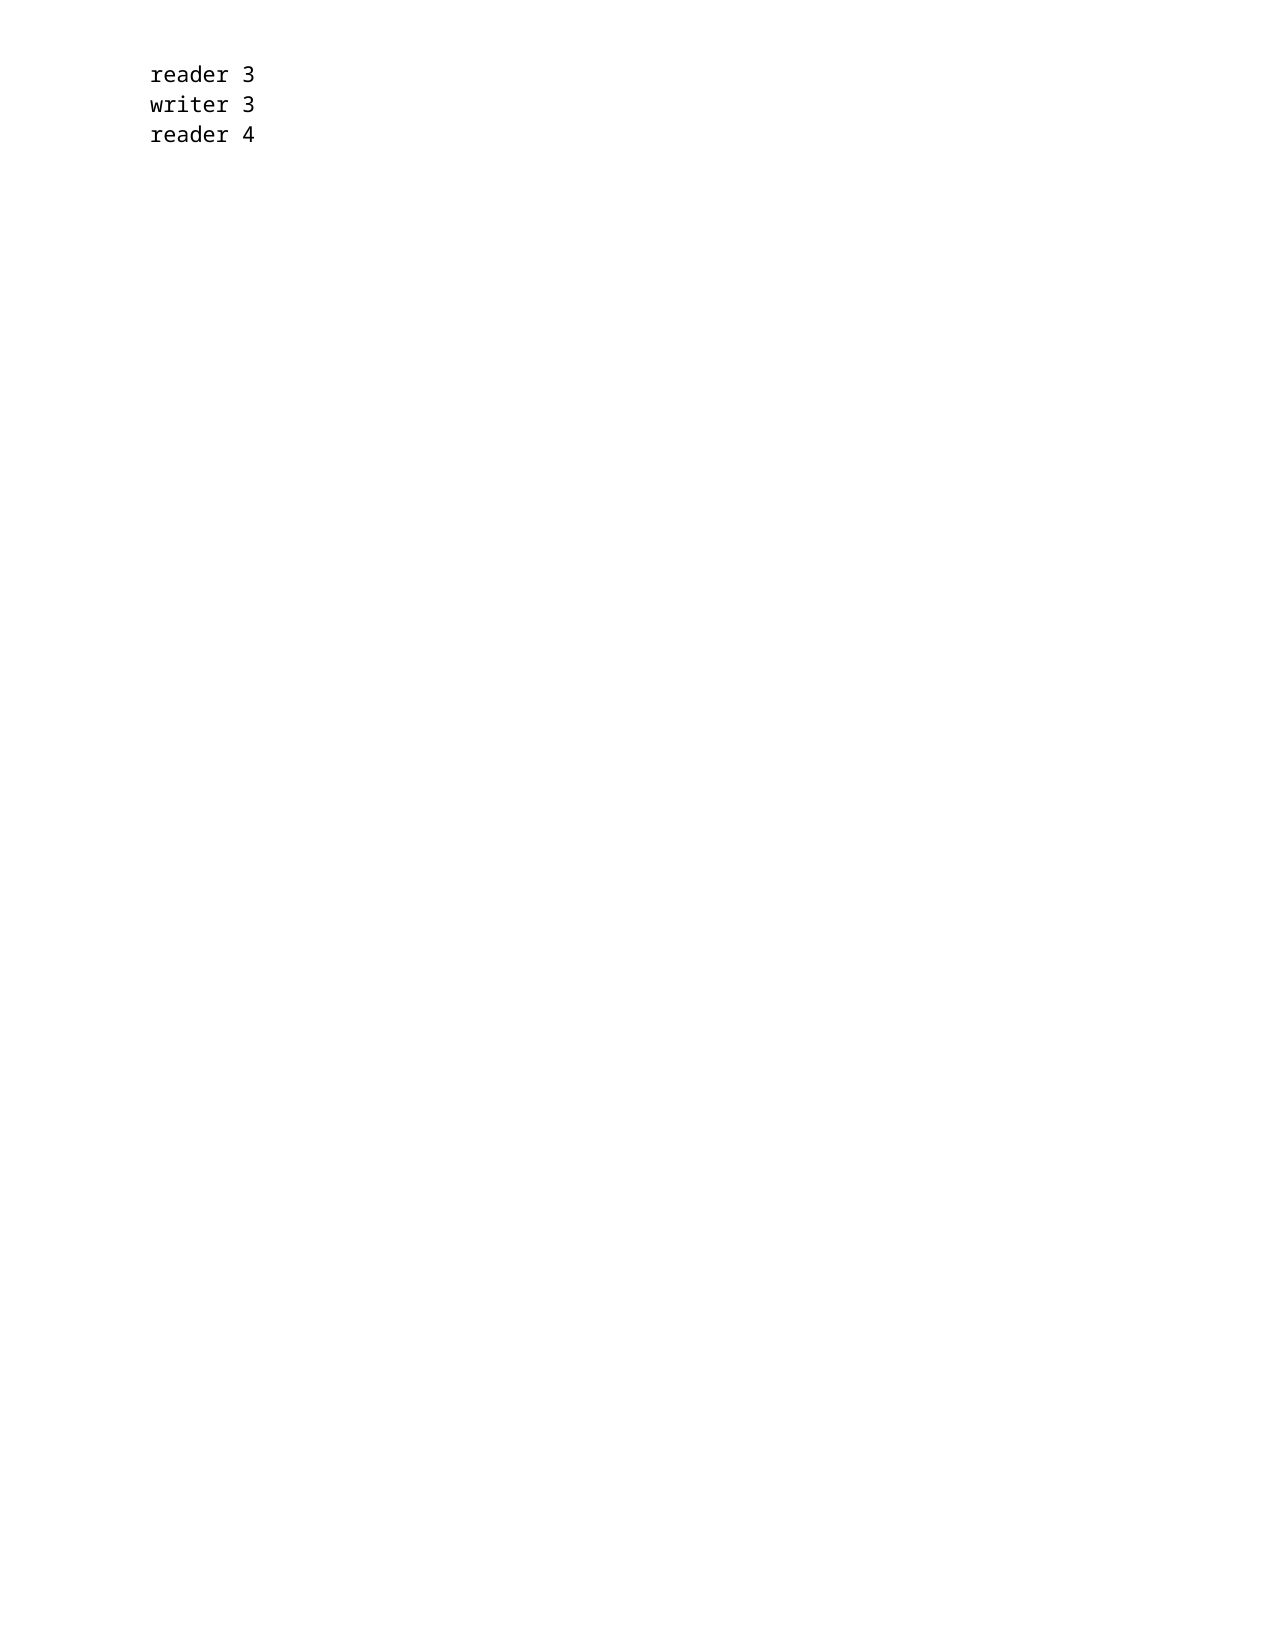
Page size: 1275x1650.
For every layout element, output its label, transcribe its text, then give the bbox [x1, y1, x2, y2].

text reader 3 [150, 59, 1216, 89]
text writer 3 [150, 89, 1216, 119]
text reader 4 [150, 119, 1216, 148]
